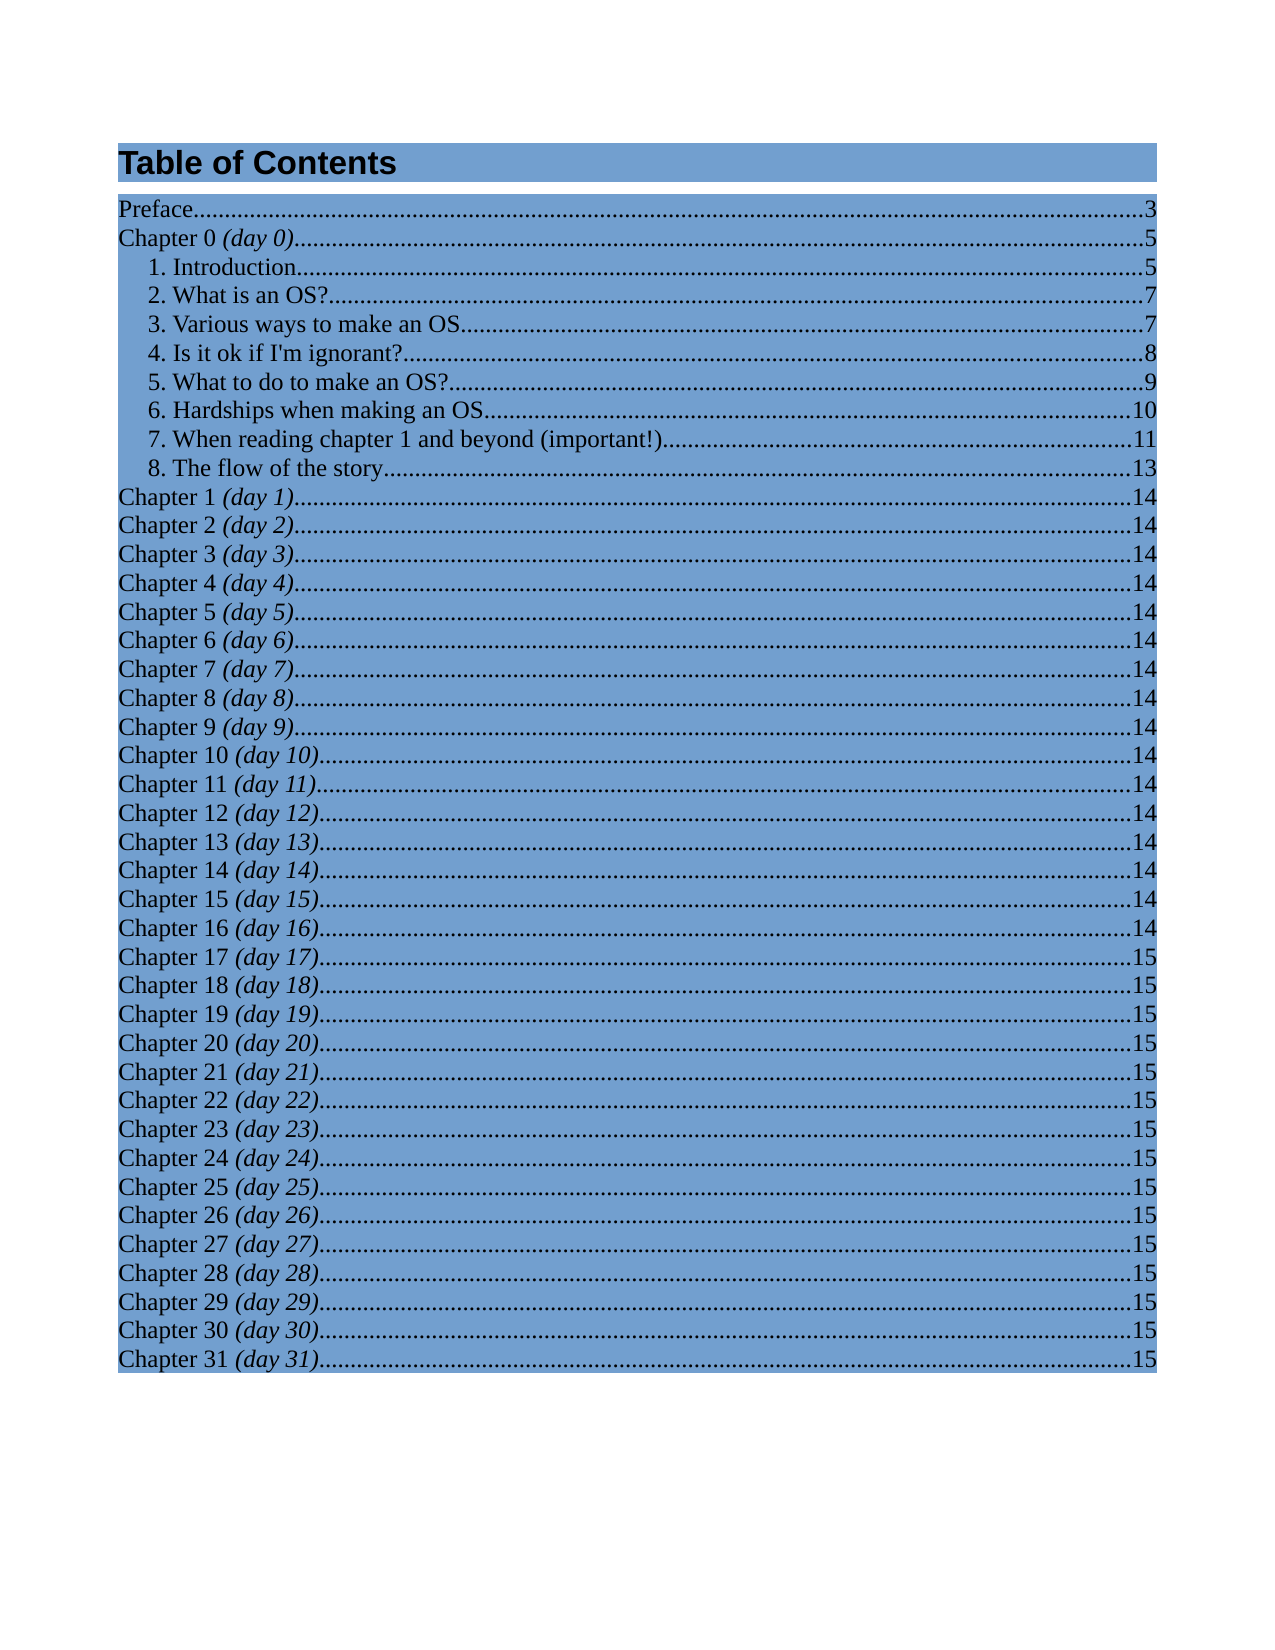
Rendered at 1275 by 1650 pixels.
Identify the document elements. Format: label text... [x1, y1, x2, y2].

text 8. The flow of the story 13 [148, 453, 1157, 482]
text Chapter 23 (day 23) 15 [118, 1114, 1157, 1143]
text Chapter 31 (day 31) 15 [118, 1344, 1157, 1373]
text Chapter 18 (day 18) 15 [118, 970, 1157, 999]
text Chapter 12 (day 12) 14 [118, 798, 1157, 827]
text Chapter 29 (day 29) 15 [118, 1287, 1157, 1315]
text Chapter 17 (day 17) 15 [118, 942, 1157, 970]
text 4. Is it ok if I'm ignorant? 8 [148, 338, 1157, 367]
text Chapter 14 (day 14) 14 [118, 855, 1157, 884]
text 1. Introduction 5 [148, 252, 1157, 280]
text Chapter 21 (day 21) 15 [118, 1057, 1157, 1085]
text Chapter 8 (day 8) 14 [118, 683, 1157, 712]
text Chapter 20 (day 20) 15 [118, 1028, 1157, 1057]
text 5. What to do to make an OS? 9 [148, 367, 1157, 395]
text 2. What is an OS? 7 [148, 280, 1157, 309]
text Chapter 10 (day 10) 14 [118, 740, 1157, 769]
text 7. When reading chapter 1 and beyond (important!) 11 [148, 424, 1157, 453]
text Chapter 13 (day 13) 14 [118, 827, 1157, 855]
text Chapter 6 (day 6) 14 [118, 625, 1157, 654]
text Chapter 26 (day 26) 15 [118, 1200, 1157, 1229]
text Chapter 2 (day 2) 14 [118, 510, 1157, 539]
text Chapter 7 (day 7) 14 [118, 654, 1157, 683]
text 6. Hardships when making an OS 10 [148, 395, 1157, 424]
text Chapter 15 (day 15) 14 [118, 884, 1157, 913]
text Chapter 5 (day 5) 14 [118, 597, 1157, 625]
text Chapter 1 (day 1) 14 [118, 482, 1157, 510]
text Chapter 24 (day 24) 15 [118, 1143, 1157, 1172]
text Chapter 28 (day 28) 15 [118, 1258, 1157, 1287]
subtitle Table of Contents [118, 143, 1157, 182]
text Chapter 22 (day 22) 15 [118, 1085, 1157, 1114]
text Chapter 4 (day 4) 14 [118, 568, 1157, 597]
text Chapter 19 (day 19) 15 [118, 999, 1157, 1028]
text Chapter 30 (day 30) 15 [118, 1315, 1157, 1344]
text 3. Various ways to make an OS 7 [148, 309, 1157, 338]
text Chapter 3 (day 3) 14 [118, 539, 1157, 568]
text Chapter 16 (day 16) 14 [118, 913, 1157, 942]
text Chapter 25 (day 25) 15 [118, 1172, 1157, 1200]
text Chapter 0 (day 0) 5 [118, 223, 1157, 252]
text Chapter 9 (day 9) 14 [118, 712, 1157, 740]
text Chapter 27 (day 27) 15 [118, 1229, 1157, 1258]
text Preface 3 [118, 194, 1157, 223]
text Chapter 11 (day 11) 14 [118, 769, 1157, 798]
